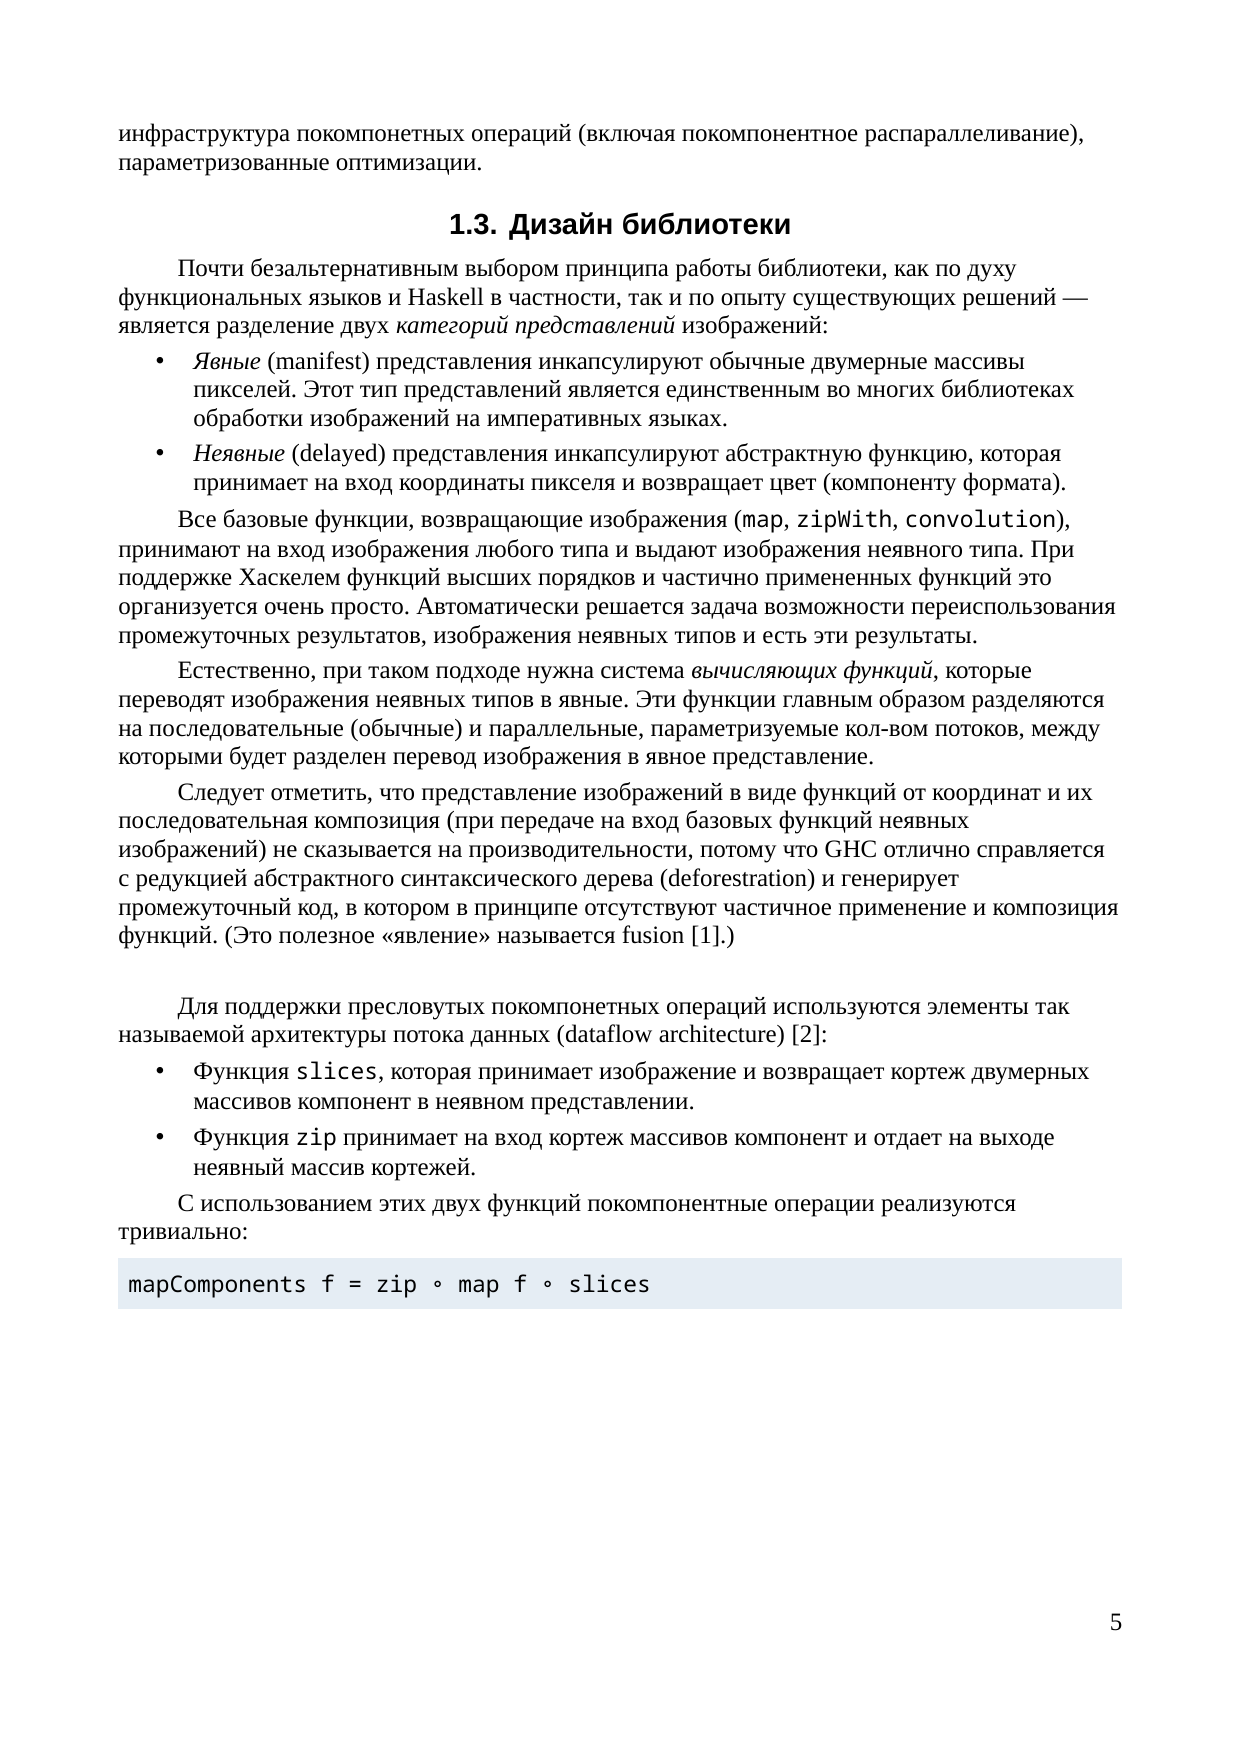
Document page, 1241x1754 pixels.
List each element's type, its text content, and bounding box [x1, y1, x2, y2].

text Все базовые функции, возвращающие изображения (map, zipWith, convolution), принимают на вход изображения любого типа и выдают изображения неявного типа. При поддержке Хаскелем функций высших порядков и частично примененных функций это организуется очень просто. Автоматически решается задача возможности переиспользования промежуточных результатов, изображения неявных типов и есть эти результаты. [118, 502, 1122, 649]
text Почти безальтернативным выбором принципа работы библиотеки, как по духу функциональных языков и Haskell в частности, так и по опыту существующих решений — является разделение двух категорий представлений изображений: [118, 253, 1122, 339]
list Неявные (delayed) представления инкапсулируют абстрактную функцию, которая принимает на вход координаты пикселя и возвращает цвет (компоненту формата). [156, 438, 1122, 496]
text Для поддержки пресловутых покомпонетных операций используются элементы так называемой архитектуры потока данных (dataflow architecture) [2]: [118, 991, 1122, 1048]
subtitle Дизайн библиотеки [118, 207, 1122, 241]
list Функция slices, которая принимает изображение и возвращает кортеж двумерных массивов компонент в неявном представлении. [156, 1055, 1122, 1115]
text инфраструктура покомпонетных операций (включая покомпонентное распараллеливание), параметризованные оптимизации. [118, 118, 1122, 176]
text С использованием этих двух функций покомпонентные операции реализуются тривиально: [118, 1188, 1122, 1245]
list Явные (manifest) представления инкапсулируют обычные двумерные массивы пикселей. Этот тип представлений является единственным во многих библиотеках обработки изображений на императивных языках. [156, 346, 1122, 432]
text mapComponents f = zip ∘ map f ∘ slices [119, 1259, 1121, 1308]
text Естественно, при таком подходе нужна система вычисляющих функций, которые переводят изображения неявных типов в явные. Эти функции главным образом разделяются на последовательные (обычные) и параллельные, параметризуемые кол-вом потоков, между которыми будет разделен перевод изображения в явное представление. [118, 655, 1122, 770]
text Следует отметить, что представление изображений в виде функций от координат и их последовательная композиция (при передаче на вход базовых функций неявных изображений) не сказывается на производительности, потому что GHC отлично справляется с редукцией абстрактного синтаксического дерева (deforestration) и генерирует промежуточный код, в котором в принципе отсутствуют частичное применение и композиция функций. (Это полезное «явление» называется fusion [1].) [118, 777, 1122, 949]
list Функция zip принимает на вход кортеж массивов компонент и отдает на выходе неявный массив кортежей. [156, 1121, 1122, 1181]
